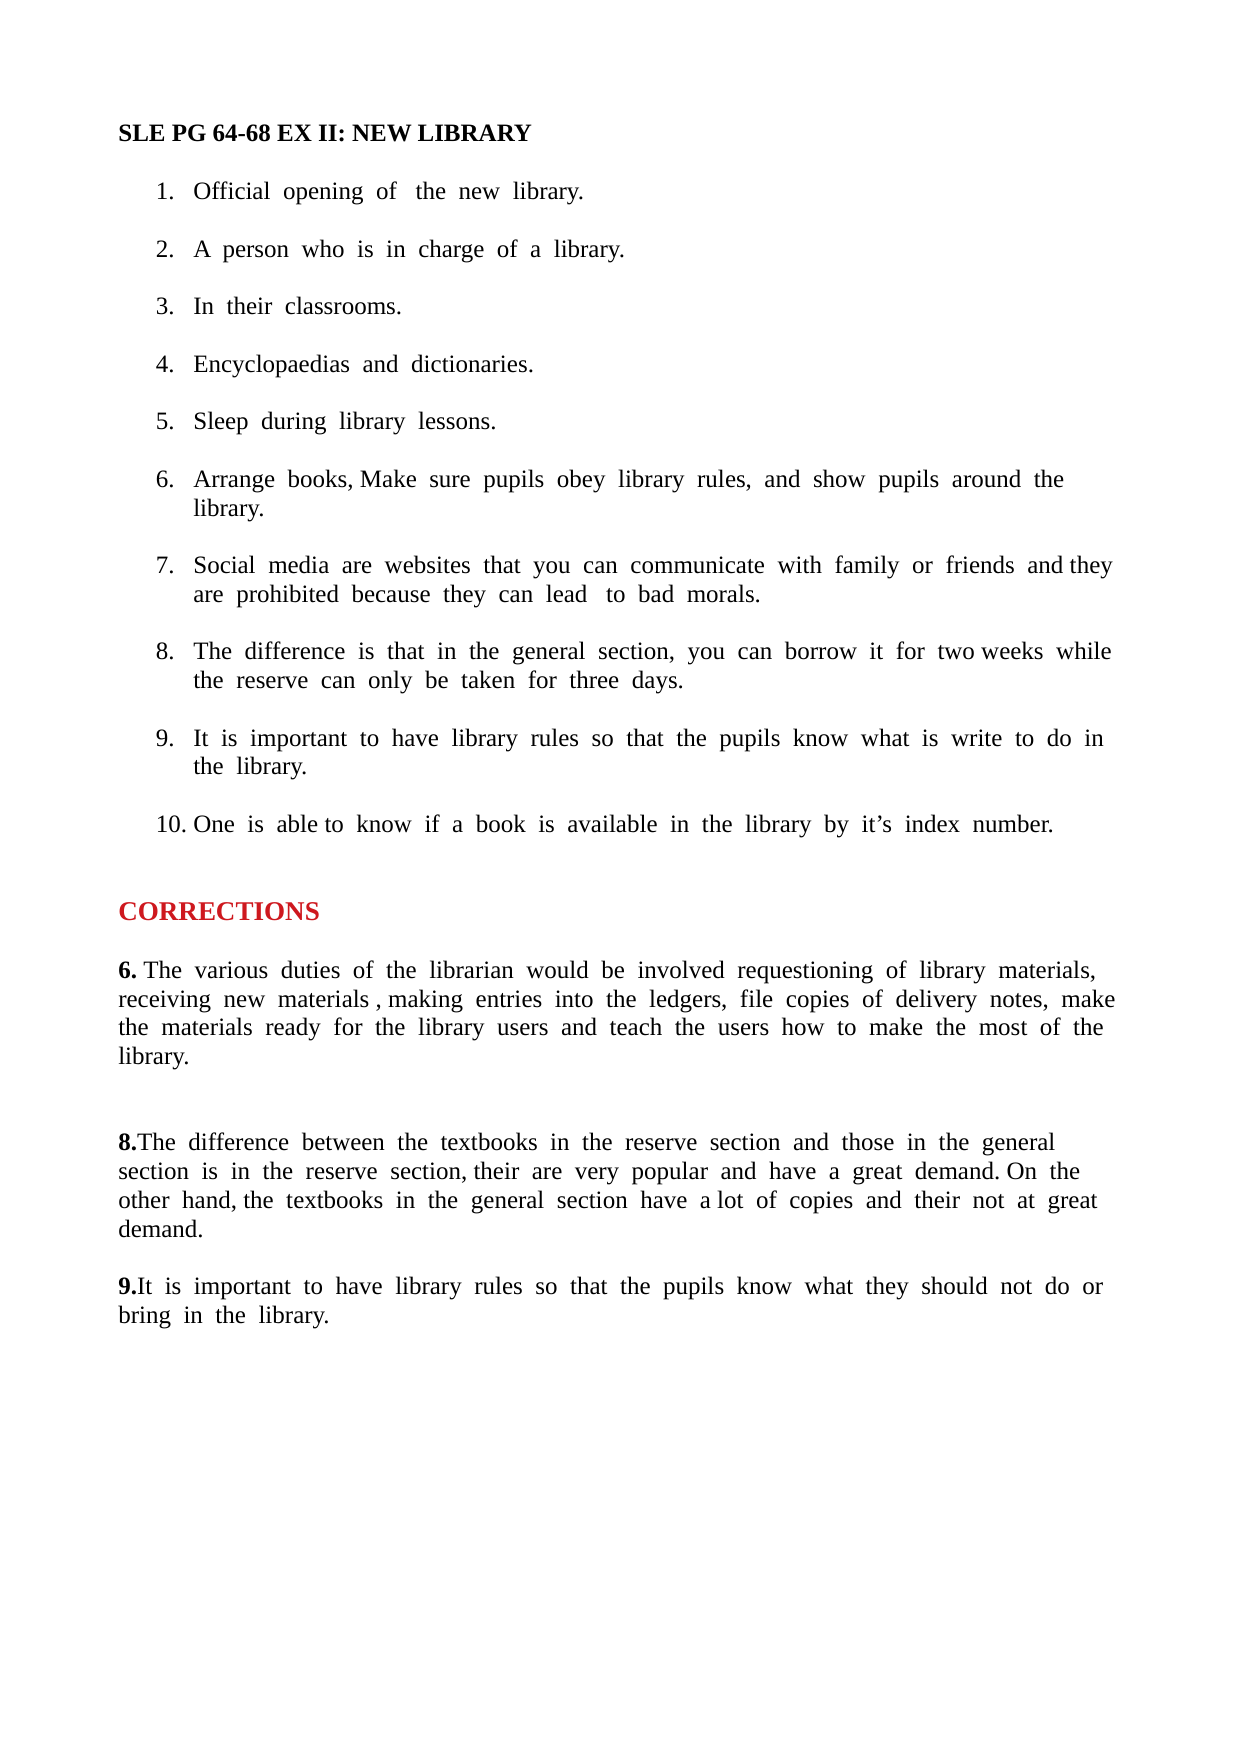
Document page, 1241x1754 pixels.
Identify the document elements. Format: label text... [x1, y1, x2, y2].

list Official opening of the new library. [156, 176, 1122, 205]
text CORRECTIONS [118, 895, 1122, 926]
list In their classrooms. [156, 291, 1122, 320]
list Encyclopaedias and dictionaries. [156, 349, 1122, 378]
list One is able to know if a book is available in the library by it’s index number. [156, 809, 1122, 838]
list Arrange books, Make sure pupils obey library rules, and show pupils around the library. [156, 464, 1122, 521]
text 6. The various duties of the librarian would be involved requestioning of library materials, receiving new materials , making entries into the ledgers, file copies of delivery notes, make the materials ready for the library users and teach the users how to make the most of the library. [118, 955, 1122, 1070]
list The difference is that in the general section, you can borrow it for two weeks while the reserve can only be taken for three days. [156, 636, 1122, 694]
list A person who is in charge of a library. [156, 234, 1122, 263]
text 8.The difference between the textbooks in the reserve section and those in the general section is in the reserve section, their are very popular and have a great demand. On the other hand, the textbooks in the general section have a lot of copies and their not at great demand. [118, 1127, 1122, 1242]
list Social media are websites that you can communicate with family or friends and they are prohibited because they can lead to bad morals. [156, 550, 1122, 608]
text 9.It is important to have library rules so that the pupils know what they should not do or bring in the library. [118, 1271, 1122, 1329]
list It is important to have library rules so that the pupils know what is write to do in the library. [156, 723, 1122, 780]
list Sleep during library lessons. [156, 406, 1122, 435]
